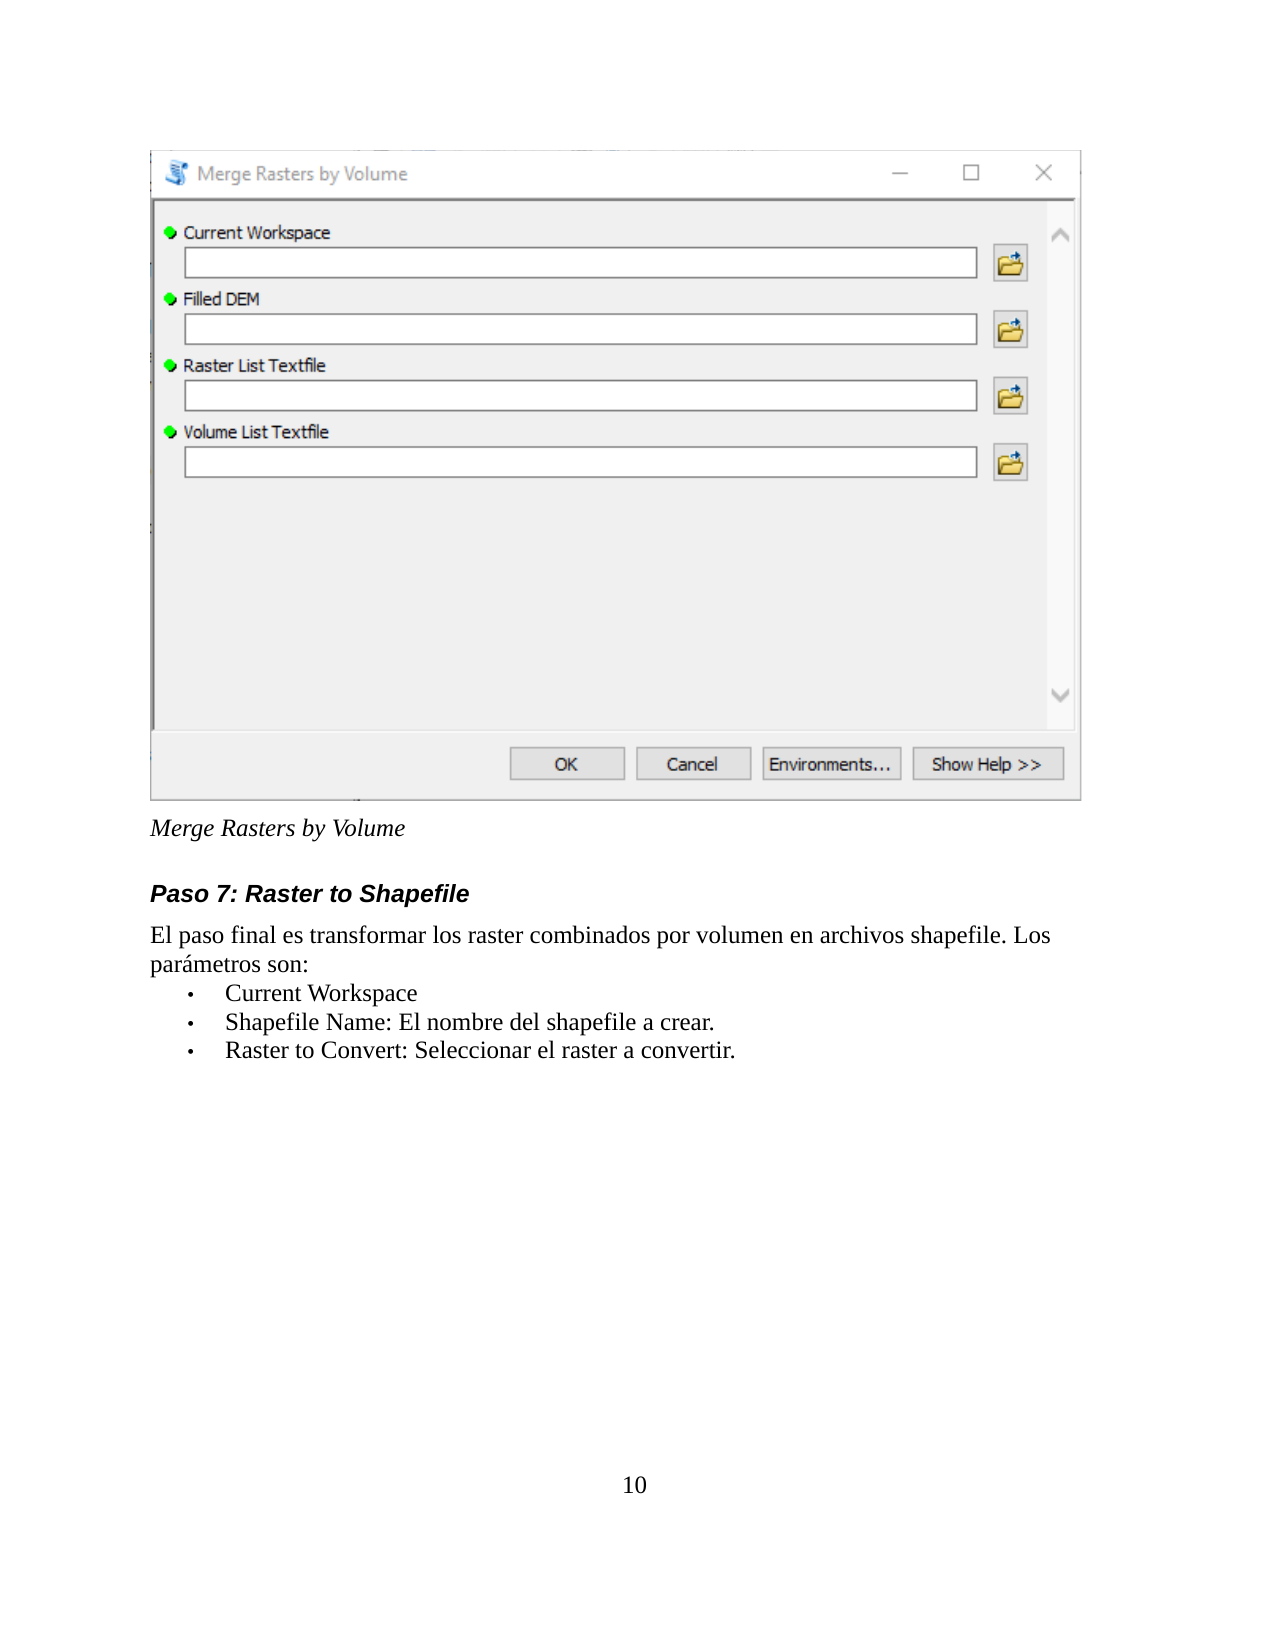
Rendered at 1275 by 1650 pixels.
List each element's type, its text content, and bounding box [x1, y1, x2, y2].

list Raster to Convert: Seleccionar el raster a convertir. [187, 1035, 1125, 1064]
list Shapefile Name: El nombre del shapefile a crear. [187, 1007, 1125, 1035]
subtitle Paso 7: Raster to Shapefile [150, 879, 1125, 908]
text El paso final es transformar los raster combinados por volumen en archivos shapefile. Los parámetros son: [150, 920, 1125, 978]
text Merge Rasters by Volume [150, 813, 1125, 842]
picture [150, 150, 1082, 801]
list Current Workspace [187, 978, 1125, 1007]
